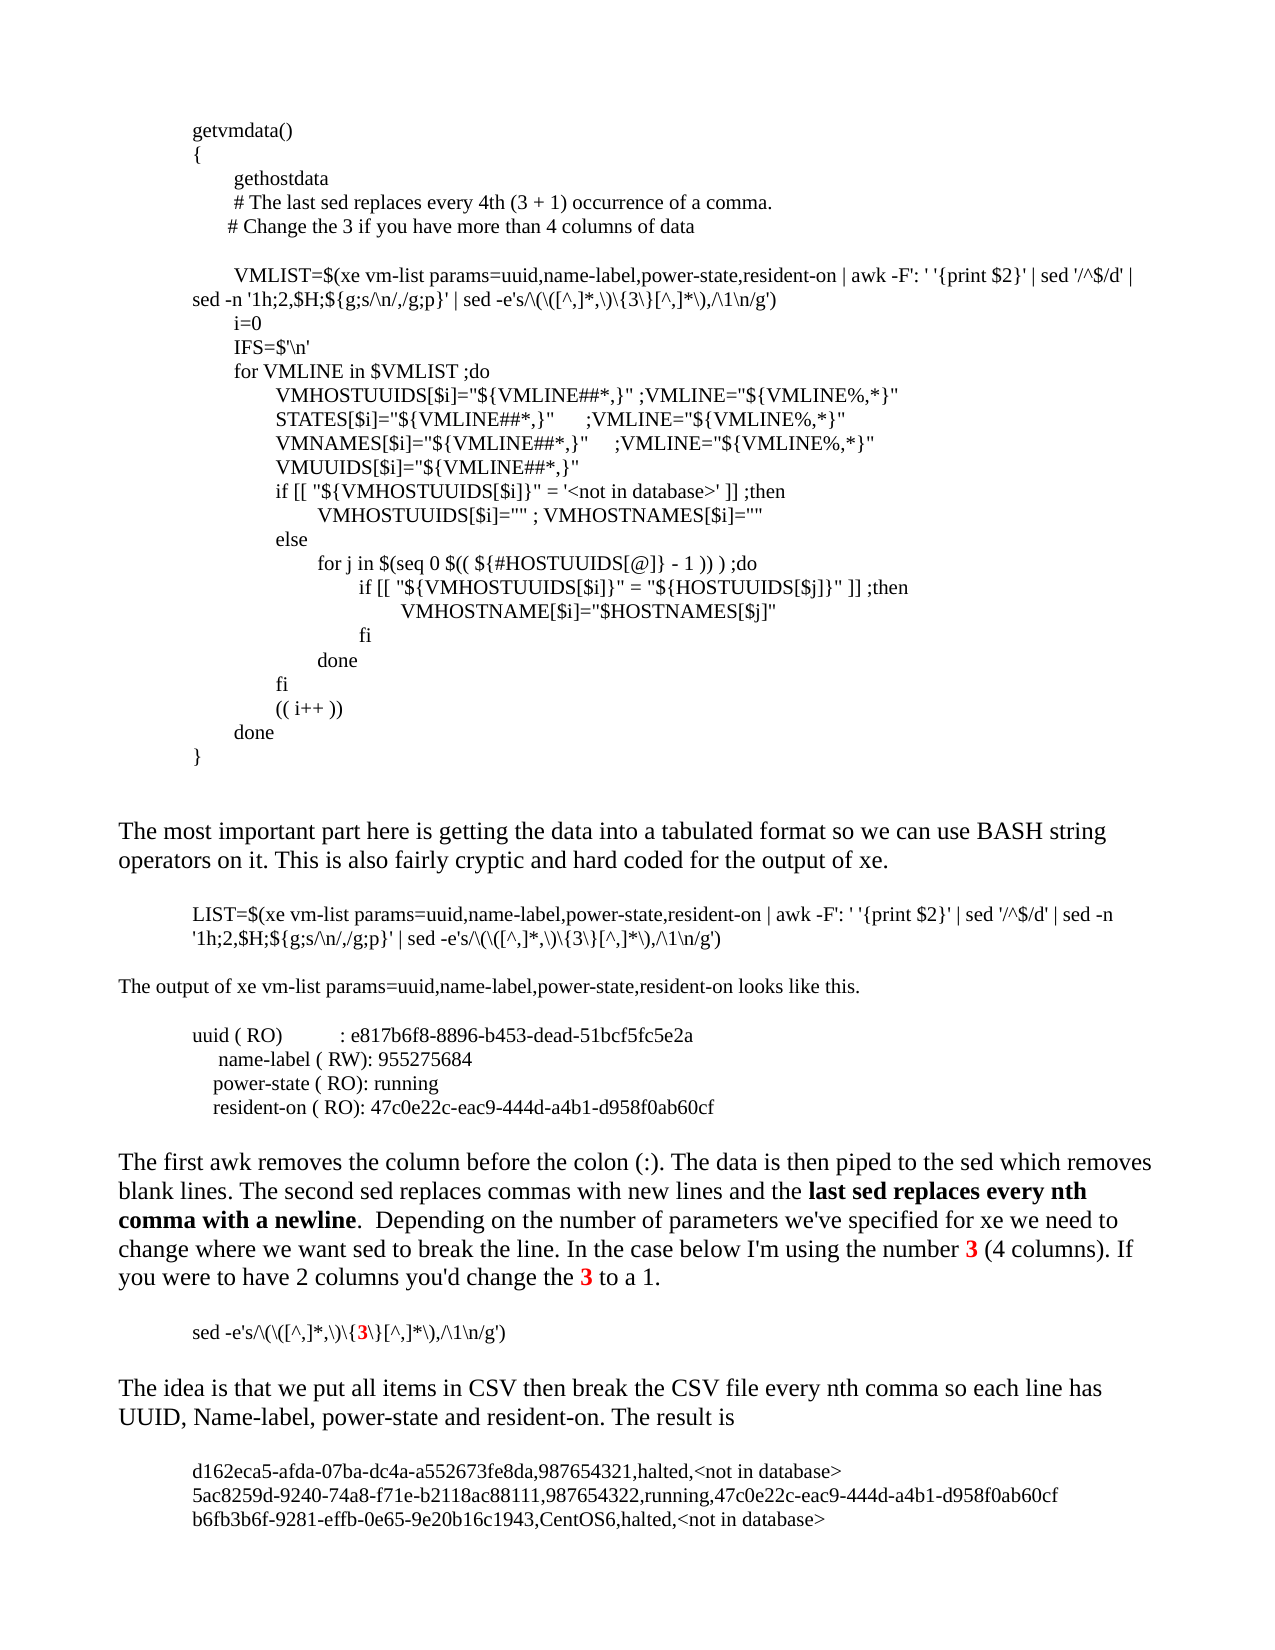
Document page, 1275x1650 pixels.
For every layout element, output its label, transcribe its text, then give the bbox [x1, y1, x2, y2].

text VMHOSTNAME[$i]="$HOSTNAMES[$j]" [192, 599, 1157, 623]
text LIST=$(xe vm-list params=uuid,name-label,power-state,resident-on | awk -F': ' '{print $2}' | sed '/^$/d' | sed -n '1h;2,$H;${g;s/\n/,/g;p}' | sed -e's/\(\([^,]*,\)\{3\}[^,]*\),/\1\n/g') [192, 902, 1157, 950]
text uuid ( RO) : e817b6f8-8896-b453-dead-51bcf5fc5e2a [192, 1022, 1157, 1047]
text done [192, 720, 1157, 744]
text { [192, 142, 1157, 166]
text VMHOSTUUIDS[$i]="${VMLINE##*,}" ;VMLINE="${VMLINE%,*}" [192, 383, 1157, 407]
text else [192, 527, 1157, 551]
text The output of xe vm-list params=uuid,name-label,power-state,resident-on looks like this. [118, 974, 1157, 998]
text VMNAMES[$i]="${VMLINE##*,}" ;VMLINE="${VMLINE%,*}" [192, 431, 1157, 455]
text The idea is that we put all items in CSV then break the CSV file every nth comma so each line has UUID, Name-label, power-state and resident-on. The result is [118, 1373, 1157, 1430]
text # Change the 3 if you have more than 4 columns of data [118, 214, 1157, 238]
text sed -e's/\(\([^,]*,\)\{3\}[^,]*\),/\1\n/g') [192, 1320, 1157, 1344]
text power-state ( RO): running [192, 1071, 1157, 1095]
text fi [192, 623, 1157, 647]
text for j in $(seq 0 $(( ${#HOSTUUIDS[@]} - 1 )) ) ;do [192, 551, 1157, 575]
text resident-on ( RO): 47c0e22c-eac9-444d-a4b1-d958f0ab60cf [192, 1095, 1157, 1119]
text STATES[$i]="${VMLINE##*,}" ;VMLINE="${VMLINE%,*}" [192, 407, 1157, 431]
text VMHOSTUUIDS[$i]="" ; VMHOSTNAMES[$i]="" [192, 503, 1157, 527]
text # The last sed replaces every 4th (3 + 1) occurrence of a comma. [192, 190, 1157, 214]
text done [192, 647, 1157, 672]
text fi [192, 672, 1157, 696]
text i=0 [192, 311, 1157, 335]
text The first awk removes the column before the colon (:). The data is then piped to the sed which removes blank lines. The second sed replaces commas with new lines and the last sed replaces every nth comma with a newline. Depending on the number of parameters we've specified for xe we need to change where we want sed to break the line. In the case below I'm using the number 3 (4 columns). If you were to have 2 columns you'd change the 3 to a 1. [118, 1147, 1157, 1291]
text b6fb3b6f-9281-effb-0e65-9e20b16c1943,CentOS6,halted,<not in database> [192, 1507, 1157, 1531]
text getvmdata() [192, 118, 1157, 142]
text for VMLINE in $VMLIST ;do [192, 359, 1157, 383]
text } [192, 744, 1157, 768]
text d162eca5-afda-07ba-dc4a-a552673fe8da,987654321,halted,<not in database> [192, 1459, 1157, 1483]
text gethostdata [192, 166, 1157, 190]
text (( i++ )) [192, 696, 1157, 720]
text VMLIST=$(xe vm-list params=uuid,name-label,power-state,resident-on | awk -F': ' '{print $2}' | sed '/^$/d' | sed -n '1h;2,$H;${g;s/\n/,/g;p}' | sed -e's/\(\([^,]*,\)\{3\}[^,]*\),/\1\n/g') [192, 262, 1157, 311]
text name-label ( RW): 955275684 [192, 1047, 1157, 1071]
text The most important part here is getting the data into a tabulated format so we can use BASH string operators on it. This is also fairly cryptic and hard coded for the output of xe. [118, 816, 1157, 873]
text IFS=$'\n' [192, 335, 1157, 359]
text VMUUIDS[$i]="${VMLINE##*,}" [192, 455, 1157, 479]
text if [[ "${VMHOSTUUIDS[$i]}" = "${HOSTUUIDS[$j]}" ]] ;then [192, 575, 1157, 599]
text 5ac8259d-9240-74a8-f71e-b2118ac88111,987654322,running,47c0e22c-eac9-444d-a4b1-d958f0ab60cf [192, 1483, 1157, 1507]
text if [[ "${VMHOSTUUIDS[$i]}" = '<not in database>' ]] ;then [192, 479, 1157, 503]
